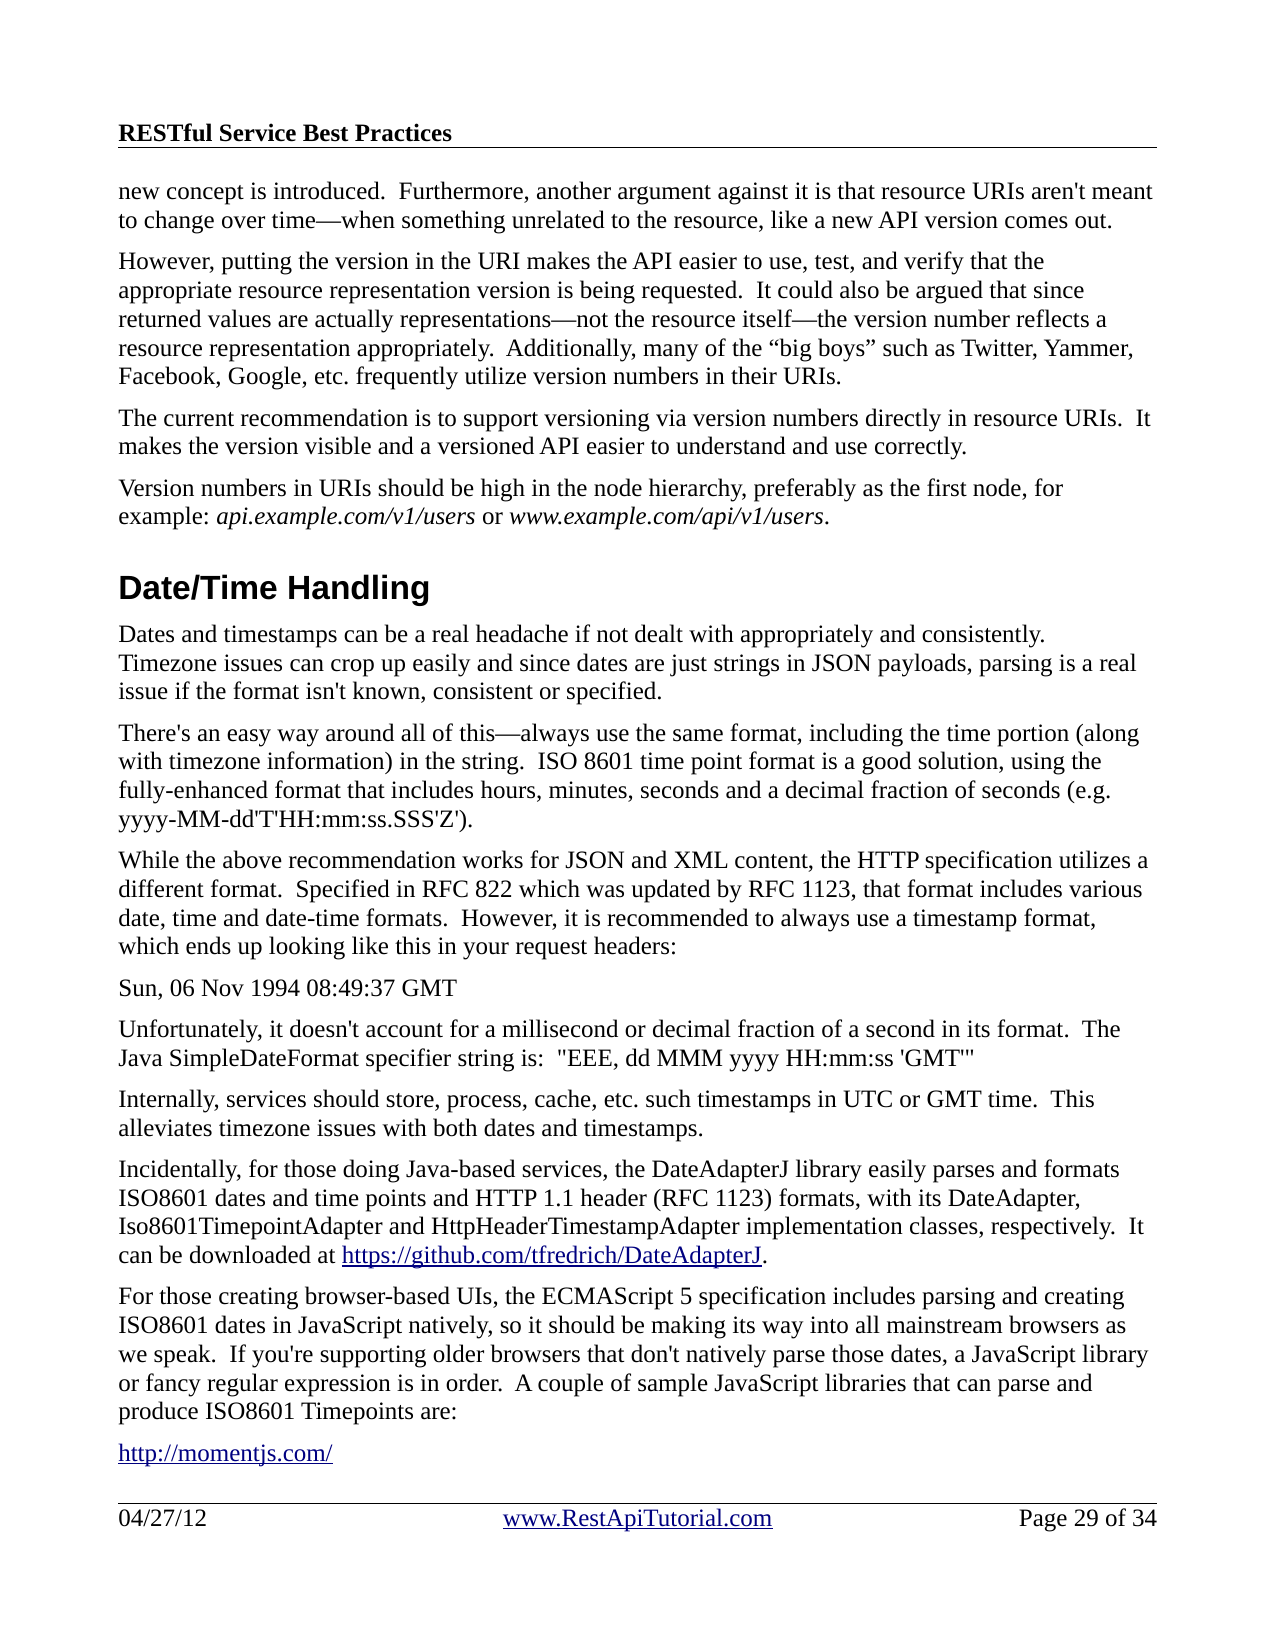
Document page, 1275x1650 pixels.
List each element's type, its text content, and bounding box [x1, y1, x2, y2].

text For those creating browser-based UIs, the ECMAScript 5 specification includes parsing and creating ISO8601 dates in JavaScript natively, so it should be making its way into all mainstream browsers as we speak. If you're supporting older browsers that don't natively parse those dates, a JavaScript library or fancy regular expression is in order. A couple of sample JavaScript libraries that can parse and produce ISO8601 Timepoints are: [118, 1281, 1157, 1425]
text The current recommendation is to support versioning via version numbers directly in resource URIs. It makes the version visible and a versioned API easier to understand and use correctly. [118, 403, 1157, 460]
text Version numbers in URIs should be high in the node hierarchy, preferably as the first node, for example: api.example.com/v1/users or www.example.com/api/v1/users. [118, 473, 1157, 530]
text Unfortunately, it doesn't account for a millisecond or decimal fraction of a second in its format. The Java SimpleDateFormat specifier string is: "EEE, dd MMM yyyy HH:mm:ss 'GMT'" [118, 1014, 1157, 1071]
text However, putting the version in the URI makes the API easier to use, test, and verify that the appropriate resource representation version is being requested. It could also be argued that since returned values are actually representations—not the resource itself—the version number reflects a resource representation appropriately. Additionally, many of the “big boys” such as Twitter, Yammer, Facebook, Google, etc. frequently utilize version numbers in their URIs. [118, 246, 1157, 390]
text Incidentally, for those doing Java-based services, the DateAdapterJ library easily parses and formats ISO8601 dates and time points and HTTP 1.1 header (RFC 1123) formats, with its DateAdapter, Iso8601TimepointAdapter and HttpHeaderTimestampAdapter implementation classes, respectively. It can be downloaded at https://github.com/tfredrich/DateAdapterJ. [118, 1154, 1157, 1269]
text new concept is introduced. Furthermore, another argument against it is that resource URIs aren't meant to change over time—when something unrelated to the resource, like a new API version comes out. [118, 176, 1157, 234]
subtitle Date/Time Handling [118, 568, 1157, 606]
text Sun, 06 Nov 1994 08:49:37 GMT [118, 973, 1157, 1001]
text http://momentjs.com/ [118, 1438, 1157, 1466]
text While the above recommendation works for JSON and XML content, the HTTP specification utilizes a different format. Specified in RFC 822 which was updated by RFC 1123, that format includes various date, time and date-time formats. However, it is recommended to always use a timestamp format, which ends up looking like this in your request headers: [118, 845, 1157, 960]
text There's an easy way around all of this—always use the same format, including the time portion (along with timezone information) in the string. ISO 8601 time point format is a good solution, using the fully-enhanced format that includes hours, minutes, seconds and a decimal fraction of seconds (e.g. yyyy-MM-dd'T'HH:mm:ss.SSS'Z'). [118, 718, 1157, 833]
text Dates and timestamps can be a real headache if not dealt with appropriately and consistently. Timezone issues can crop up easily and since dates are just strings in JSON payloads, parsing is a real issue if the format isn't known, consistent or specified. [118, 619, 1157, 705]
text Internally, services should store, process, cache, etc. such timestamps in UTC or GMT time. This alleviates timezone issues with both dates and timestamps. [118, 1084, 1157, 1141]
